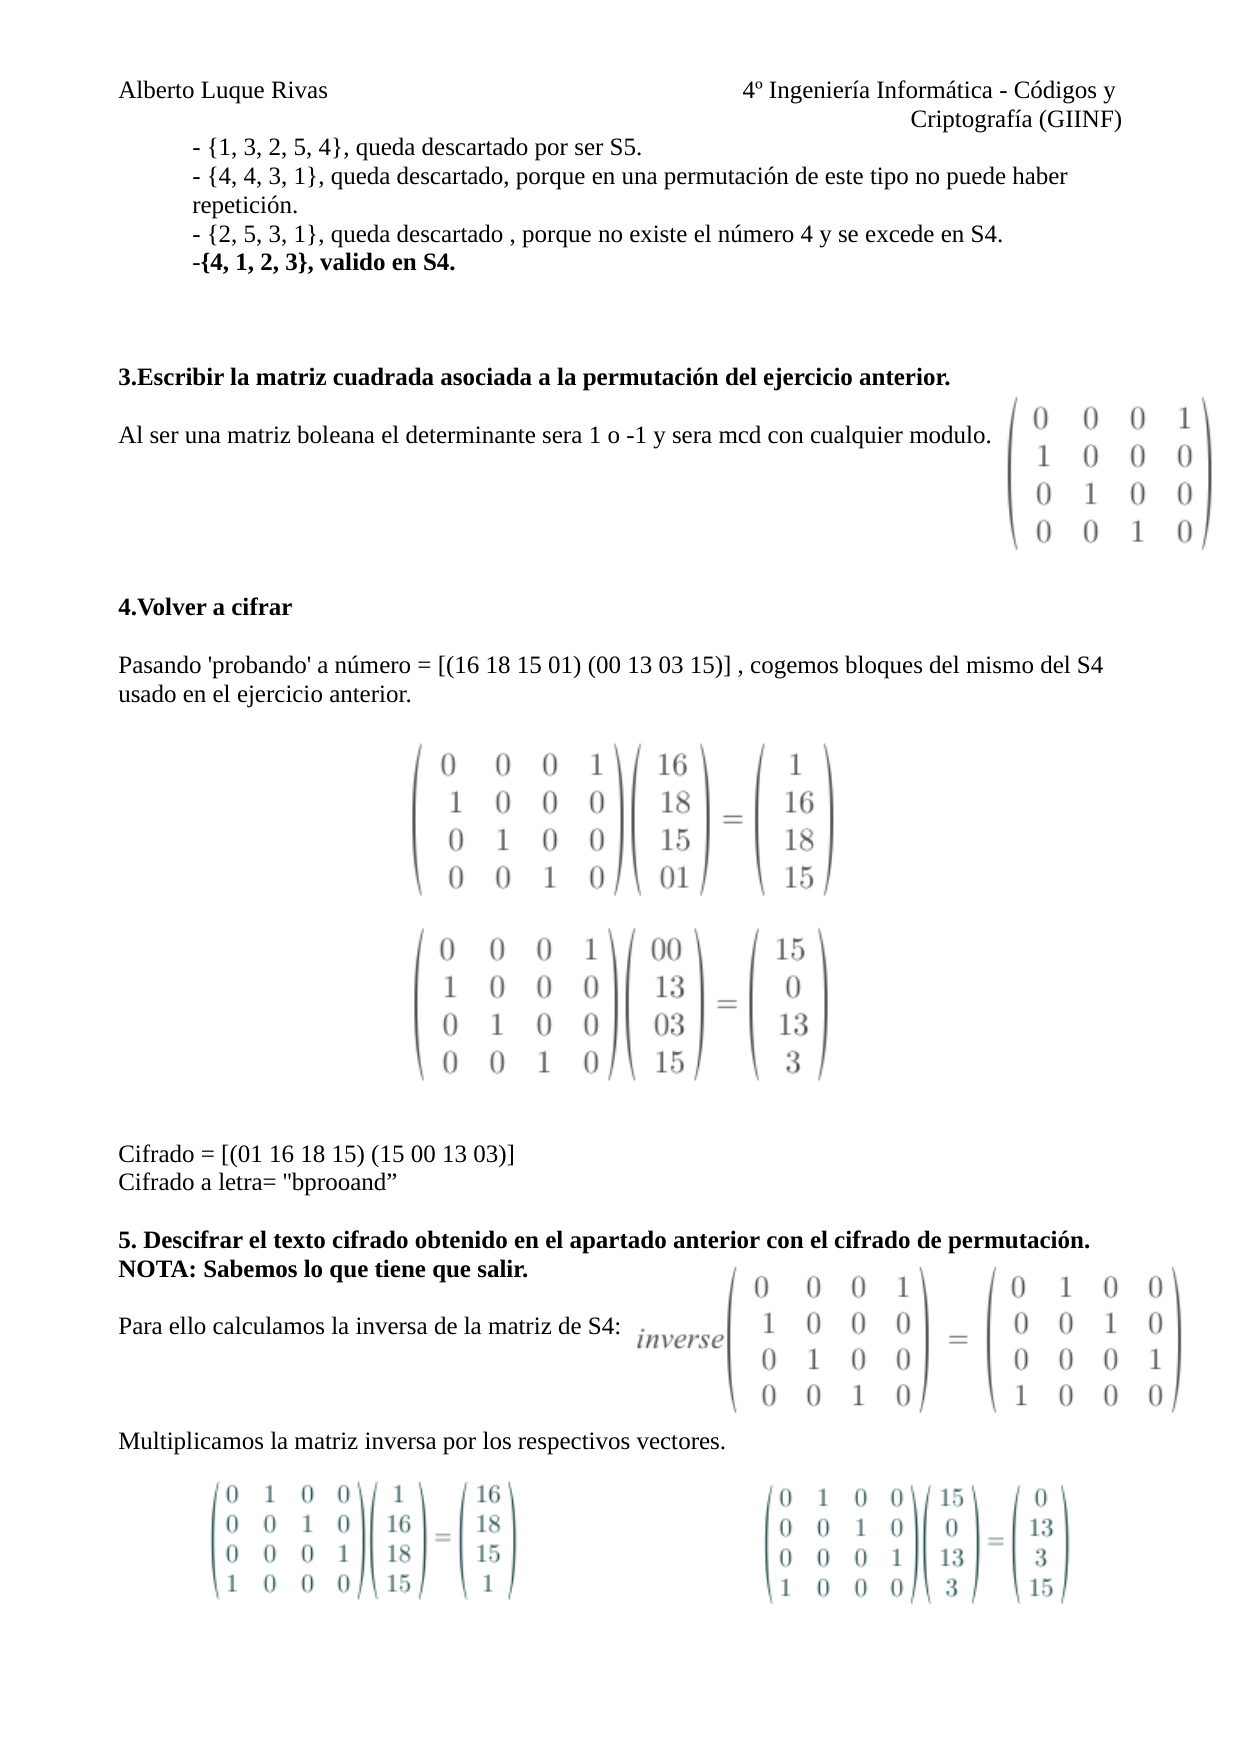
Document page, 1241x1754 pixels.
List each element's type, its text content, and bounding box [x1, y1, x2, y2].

text 4.Volver a cifrar [118, 592, 1122, 621]
text Cifrado = [(01 16 18 15) (15 00 13 03)] [118, 1139, 1122, 1167]
text -{4, 1, 2, 3}, valido en S4. [118, 247, 1122, 276]
text - {4, 4, 3, 1}, queda descartado, porque en una permutación de este tipo no puede haber repetición. [118, 161, 1122, 219]
text Pasando 'probando' a número = [(16 18 15 01) (00 13 03 15)] , cogemos bloques del mismo del S4 usado en el ejercicio anterior. [118, 650, 1122, 707]
text 5. Descifrar el texto cifrado obtenido en el apartado anterior con el cifrado de permutación. [118, 1225, 1122, 1254]
text 3.Escribir la matriz cuadrada asociada a la permutación del ejercicio anterior. [118, 362, 1122, 391]
text Al ser una matriz boleana el determinante sera 1 o -1 y sera mcd con cualquier modulo. [118, 420, 994, 449]
text Para ello calculamos la inversa de la matriz de S4: [118, 1311, 620, 1340]
text NOTA: Sabemos lo que tiene que salir. [118, 1254, 1122, 1282]
text - {1, 3, 2, 5, 4}, queda descartado por ser S5. [118, 132, 1122, 161]
text Multiplicamos la matriz inversa por los respectivos vectores. [118, 1426, 1122, 1455]
text Cifrado a letra= ''bprooand” [118, 1167, 1122, 1196]
text - {2, 5, 3, 1}, queda descartado , porque no existe el número 4 y se excede en S4. [118, 219, 1122, 247]
